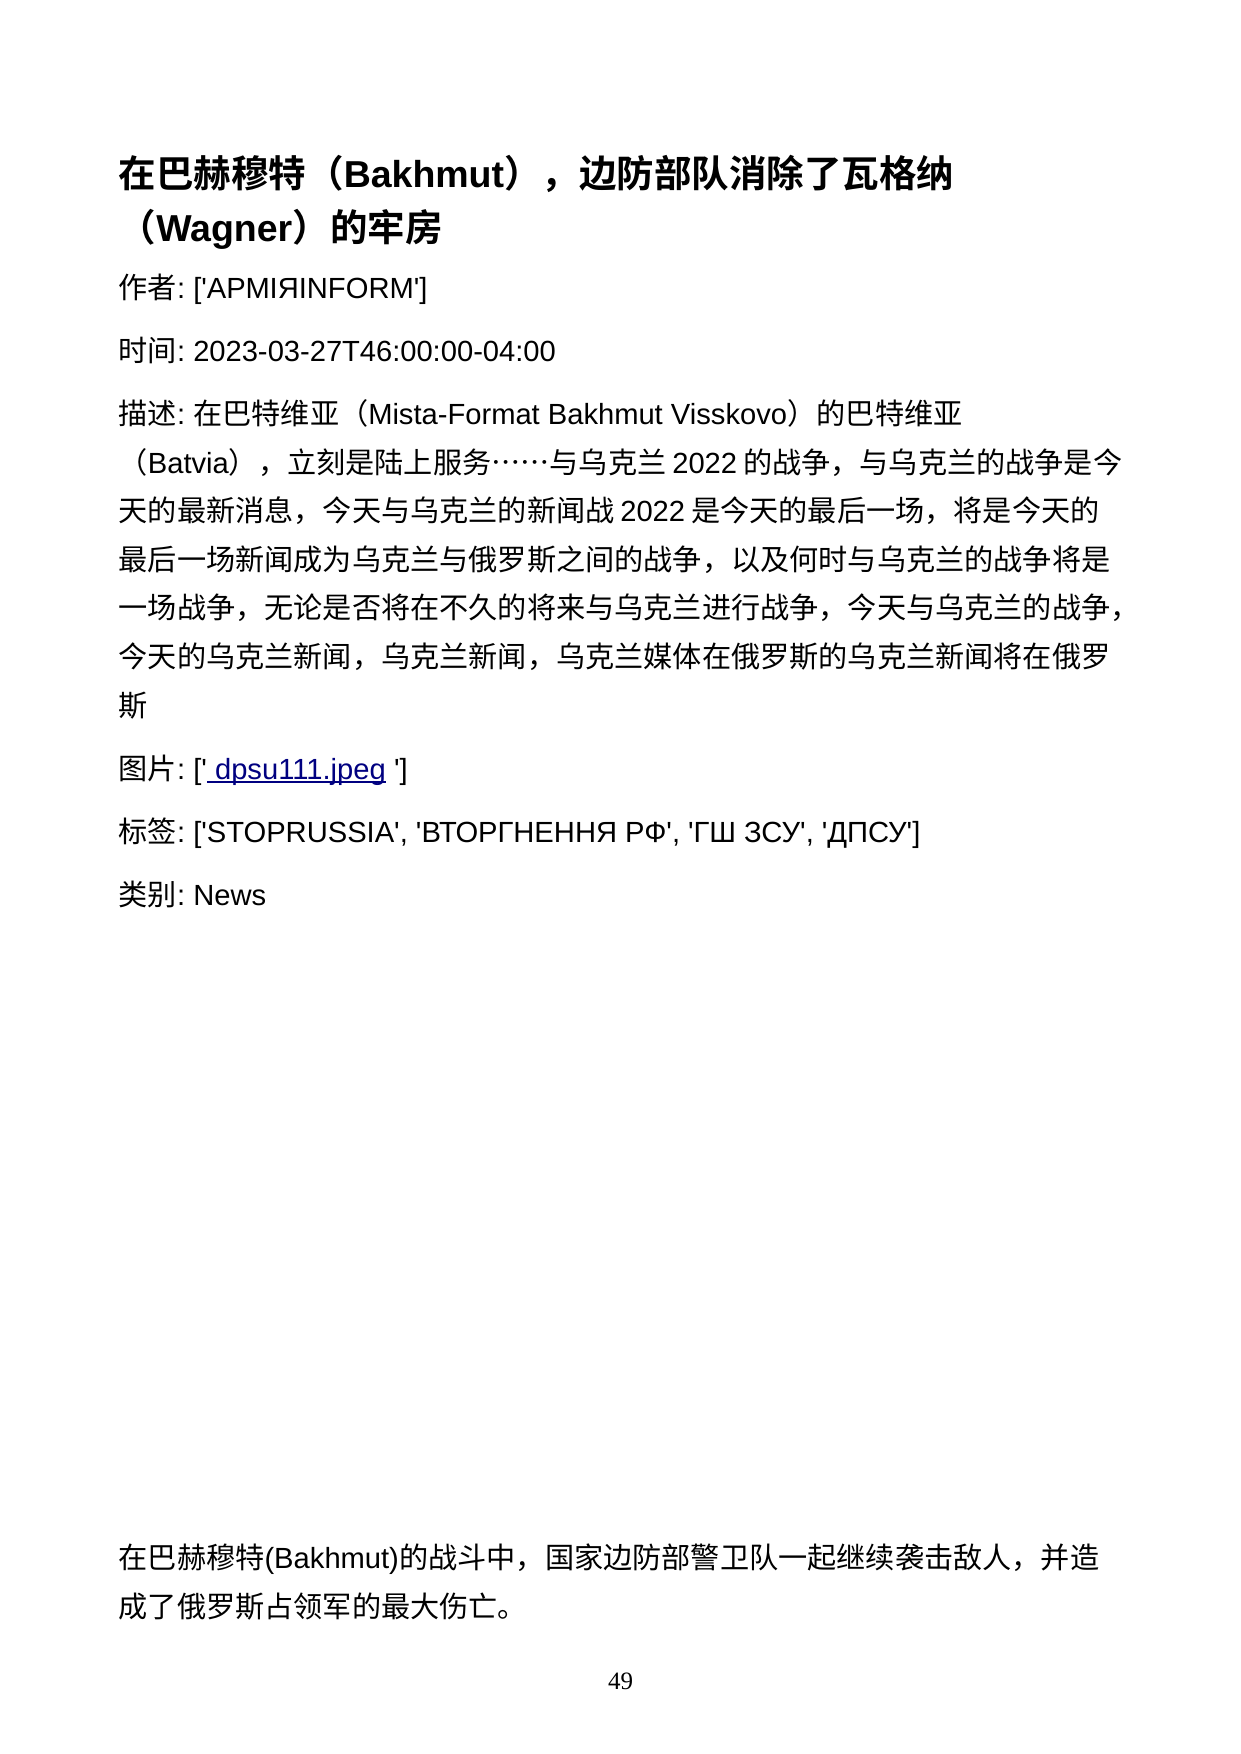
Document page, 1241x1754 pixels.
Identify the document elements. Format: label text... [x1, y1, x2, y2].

text 标签: ['STOPRUSSIA', 'ВТОРГНЕННЯ РФ', 'ГШ ЗСУ', 'ДПСУ'] [118, 808, 1122, 851]
subtitle 在巴赫穆特（Bakhmut），边防部队消除了瓦格纳（Wagner）的牢房 [118, 143, 1122, 252]
text 类别: News [118, 871, 1122, 914]
text 图片: [' dpsu111.jpeg '] [118, 745, 1122, 787]
text 作者: ['АРМІЯINFORM'] [118, 264, 1122, 307]
text 在巴赫穆特(Bakhmut)的战斗中，国家边防部警卫队一起继续袭击敌人，并造成了俄罗斯占领军的最大伤亡。 [118, 934, 1122, 1626]
text 时间: 2023-03-27T46:00:00-04:00 [118, 328, 1122, 370]
text 描述: 在巴特维亚（Mista-Format Bakhmut Visskovo）的巴特维亚（Batvia），立刻是陆上服务……与乌克兰2022的战争，与乌克兰的战争是今天的最新消息，今天与乌克兰的新闻战2022是今天的最后一场，将是今天的最后一场新闻成为乌克兰与俄罗斯之间的战争，以及何时与乌克兰的战争将是一场战争，无论是否将在不久的将来与乌克兰进行战争，今天与乌克兰的战争，今天的乌克兰新闻，乌克兰新闻，乌克兰媒体在俄罗斯的乌克兰新闻将在俄罗斯 [118, 391, 1122, 724]
